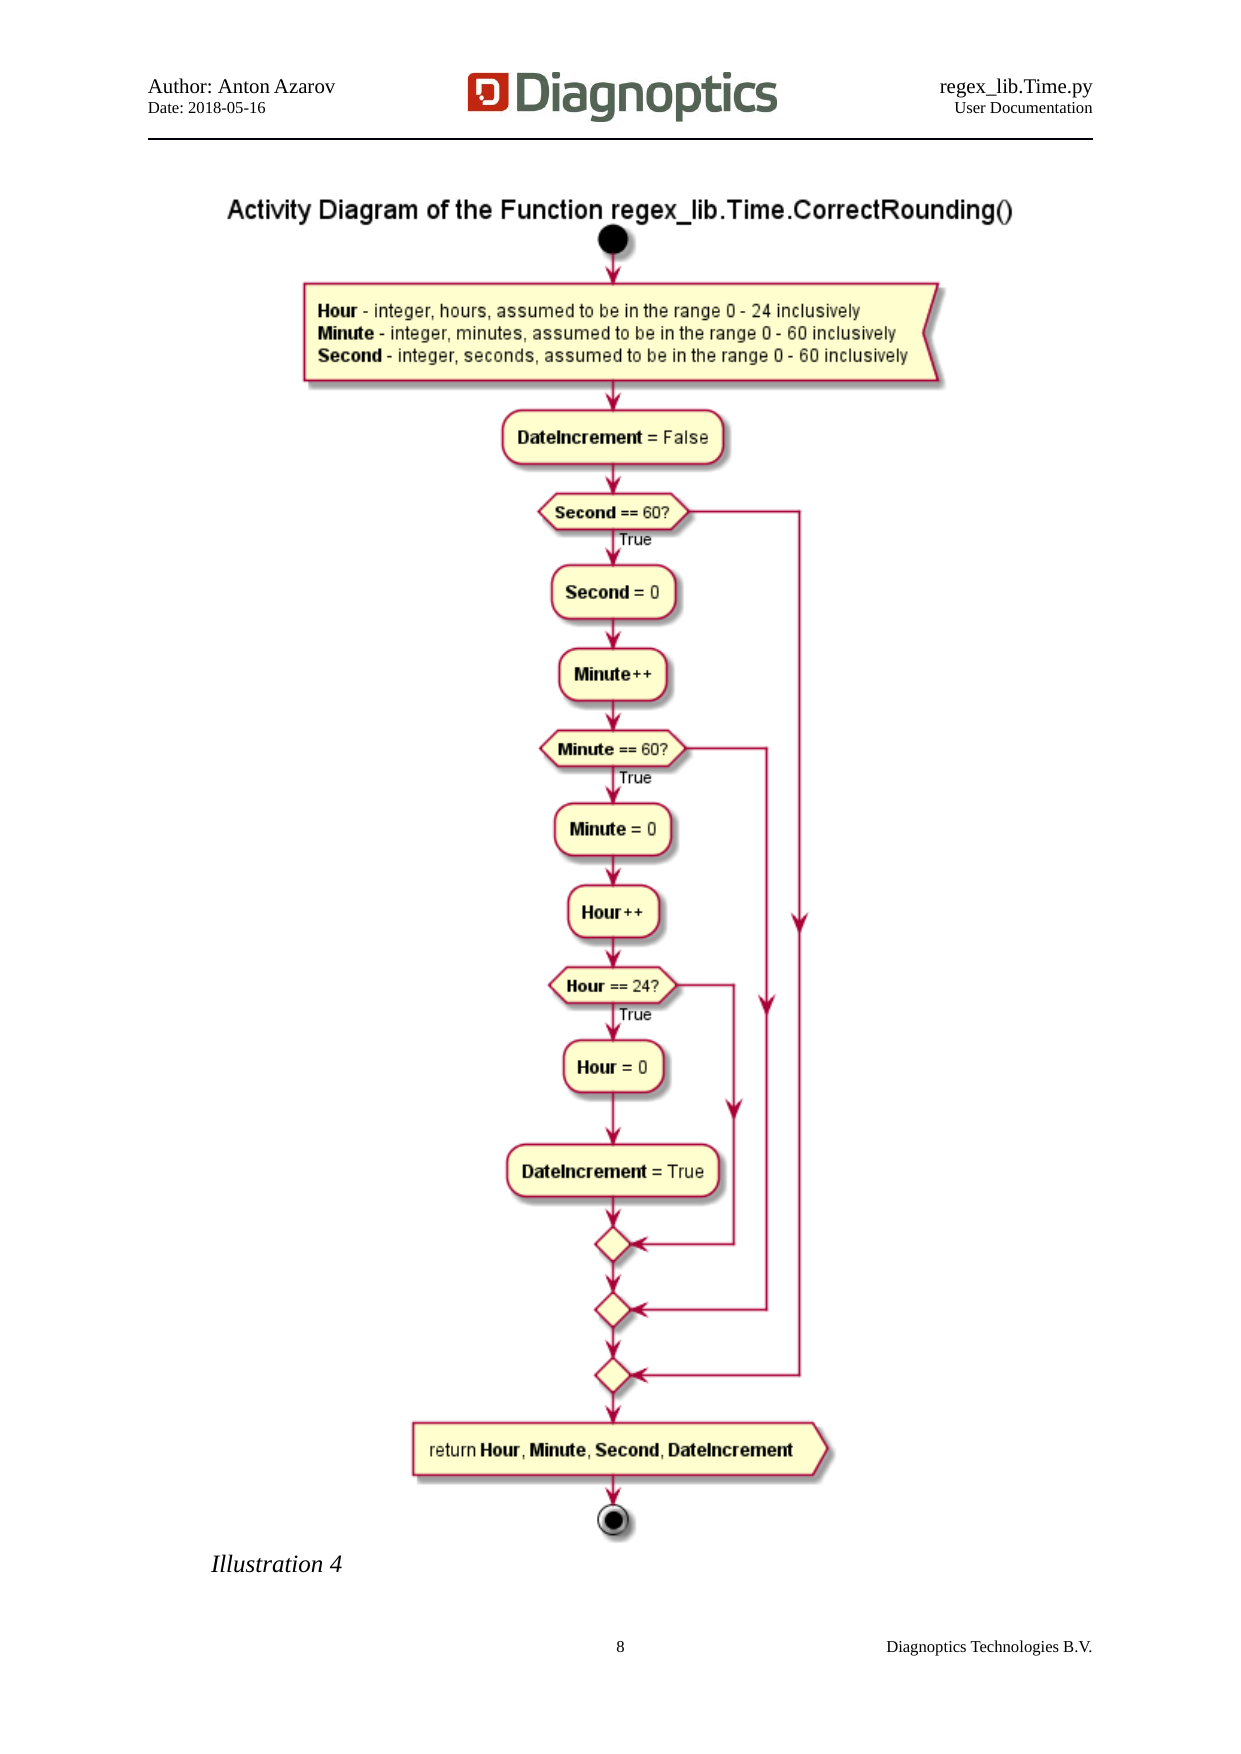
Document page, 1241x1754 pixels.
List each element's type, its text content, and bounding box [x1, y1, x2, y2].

text Illustration 4 [211, 1549, 1029, 1578]
picture [467, 72, 777, 122]
picture [210, 176, 1030, 1549]
